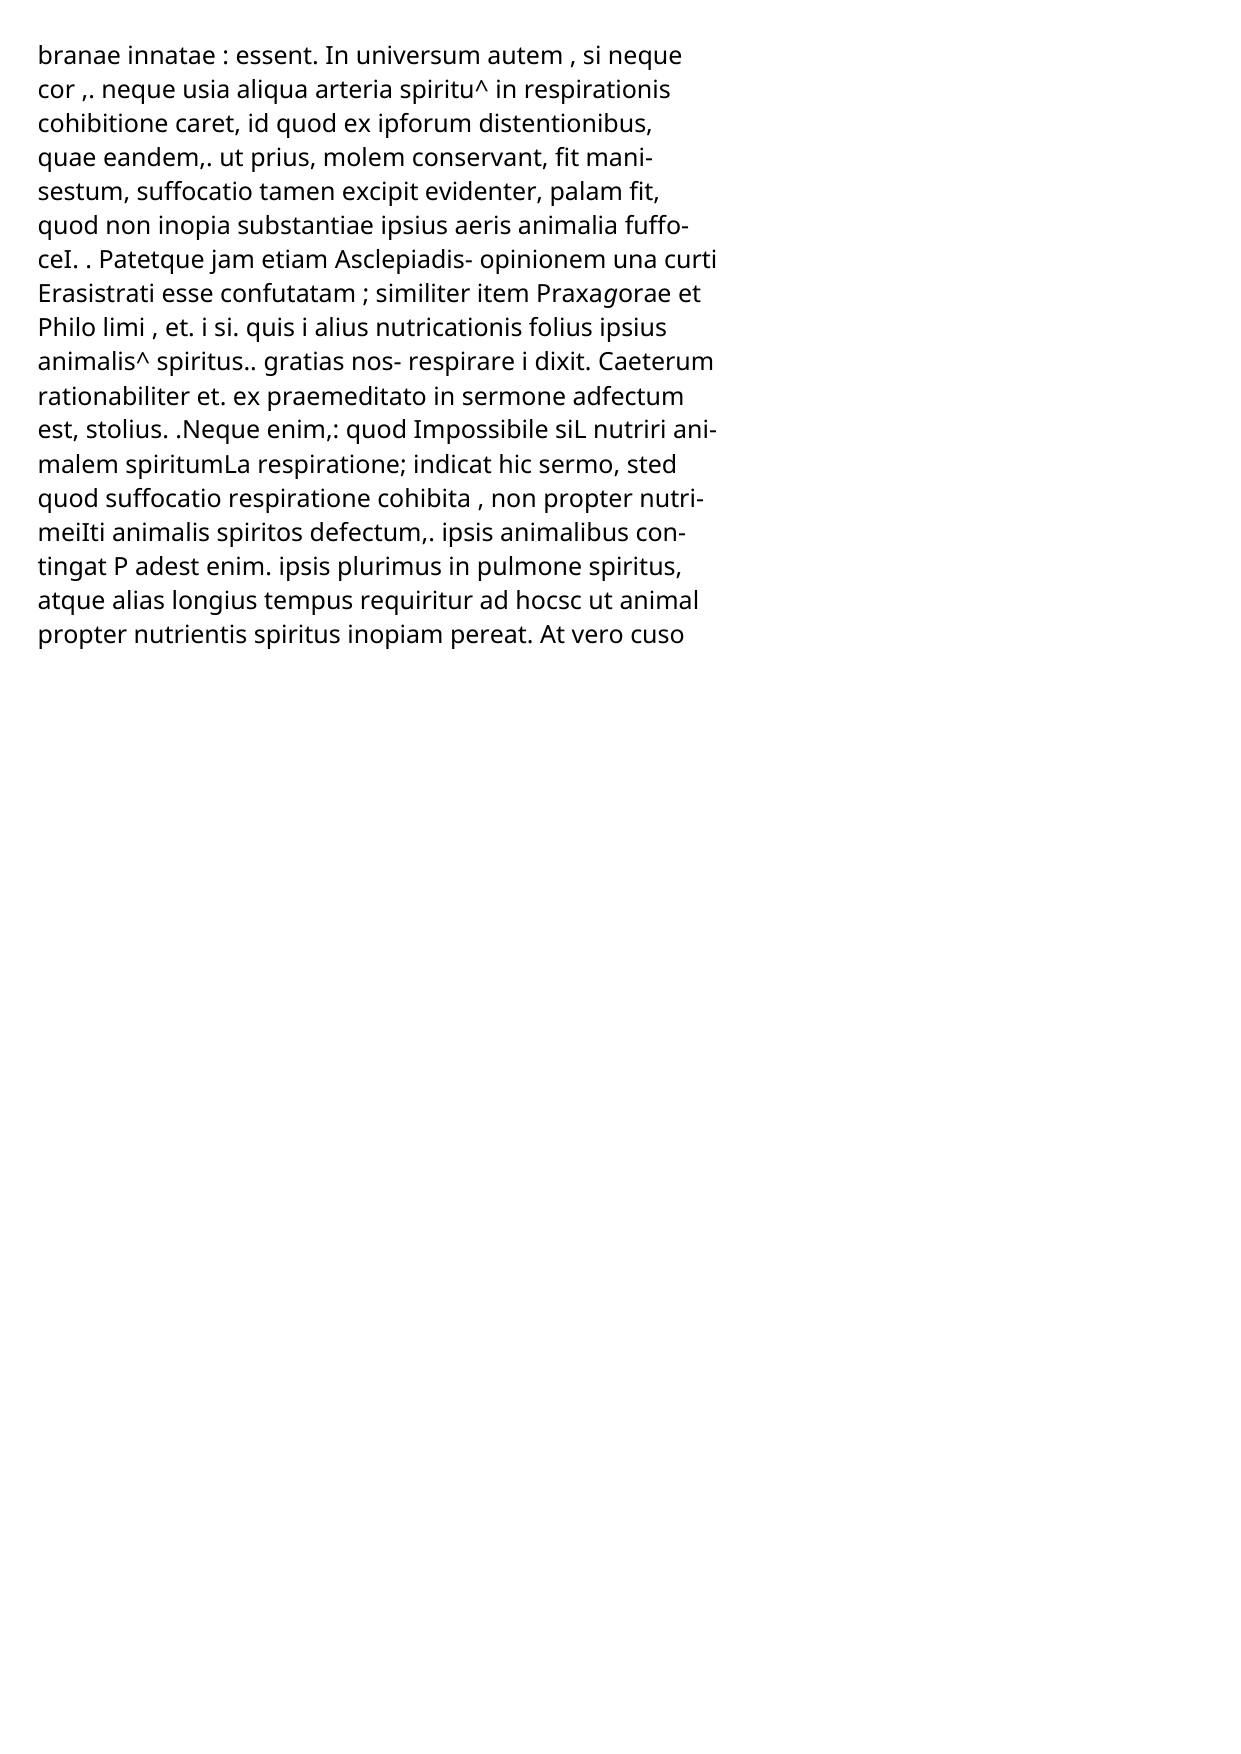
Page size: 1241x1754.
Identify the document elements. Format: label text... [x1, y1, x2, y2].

text branae innatae : essent. In universum autem , si neque cor ,. neque usia aliqua arteria spiritu^ in respirationis cohibitione caret, id quod ex ipforum distentionibus, quae eandem,. ut prius, molem conservant, fit mani- sestum, suffocatio tamen excipit evidenter, palam fit, quod non inopia substantiae ipsius aeris animalia fuffo- ceI. . Patetque jam etiam Asclepiadis- opinionem una curti Erasistrati esse confutatam ; similiter item Praxagorae et Philo limi , et. i si. quis i alius nutricationis folius ipsius animalis^ spiritus.. gratias nos- respirare i dixit. Caeterum rationabiliter et. ex praemeditato in sermone adfectum est, stolius. .Neque enim,: quod Impossibile siL nutriri ani- malem spiritumLa respiratione; indicat hic sermo, sted quod suffocatio respiratione cohibita , non propter nutri- meiIti animalis spiritos defectum,. ipsis animalibus con- tingat P adest enim. ipsis plurimus in pulmone spiritus, atque alias longius tempus requiritur ad hocsc ut animal propter nutrientis spiritus inopiam pereat. At vero cuso [37, 37, 1203, 651]
